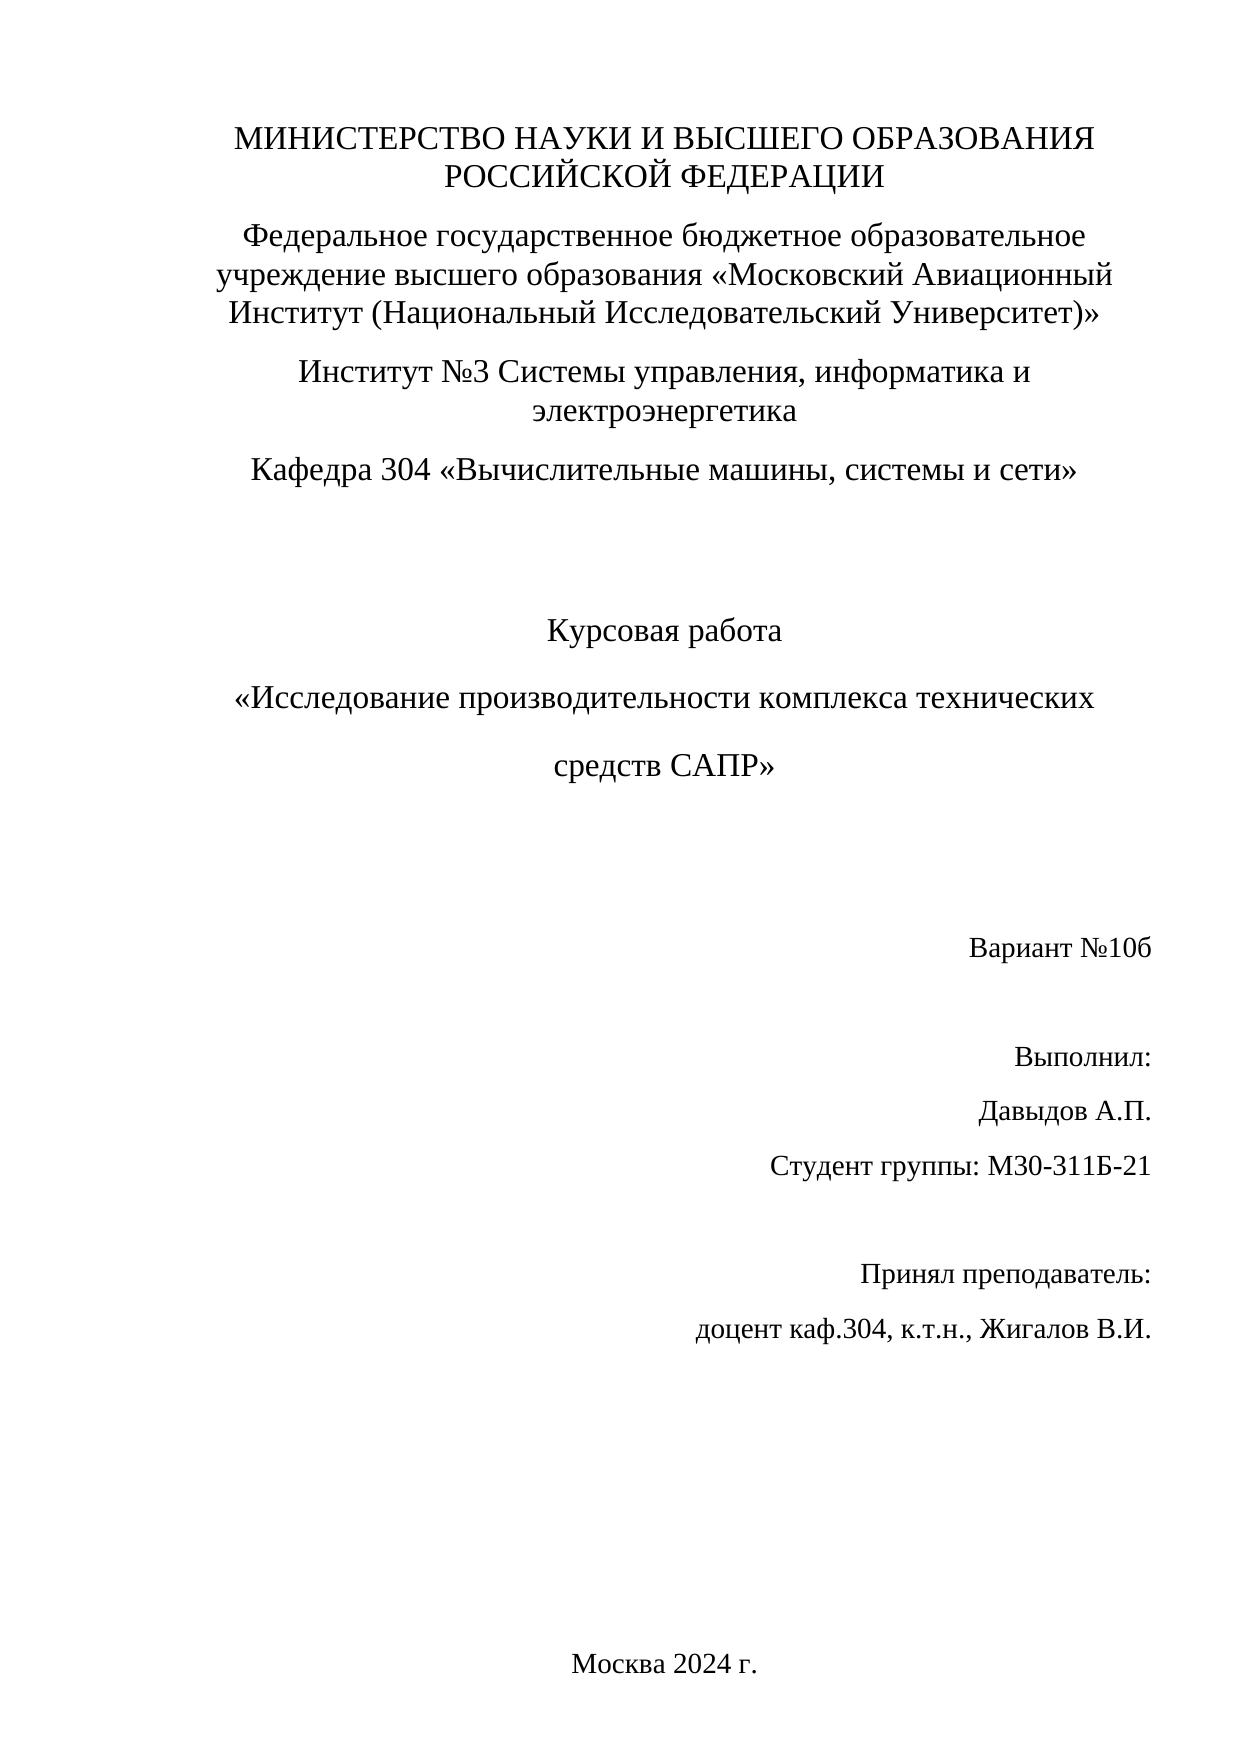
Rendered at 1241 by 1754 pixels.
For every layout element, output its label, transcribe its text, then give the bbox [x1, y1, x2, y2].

text Федеральное государственное бюджетное образовательное учреждение высшего образования «Московский Авиационный Институт (Национальный Исследовательский Университет)» [177, 216, 1152, 331]
text Курсовая работа [177, 610, 1152, 648]
text Принял преподаватель: [177, 1257, 1152, 1290]
text Кафедра 304 «Вычислительные машины, системы и сети» [177, 449, 1152, 487]
text Вариант №10б [177, 930, 1152, 964]
text Институт №3 Системы управления, информатика и электроэнергетика [177, 351, 1152, 428]
text средств САПР» [177, 745, 1152, 783]
text Студент группы: М30-311Б-21 [177, 1148, 1152, 1181]
text Давыдов А.П. [177, 1093, 1152, 1127]
text доцент каф.304, к.т.н., Жигалов В.И. [177, 1311, 1152, 1344]
text «Исследование производительности комплекса технических [177, 677, 1152, 716]
text Выполнил: [177, 1039, 1152, 1073]
text МИНИСТЕРСТВО НАУКИ И ВЫСШЕГО ОБРАЗОВАНИЯ РОССИЙСКОЙ ФЕДЕРАЦИИ [177, 118, 1152, 195]
